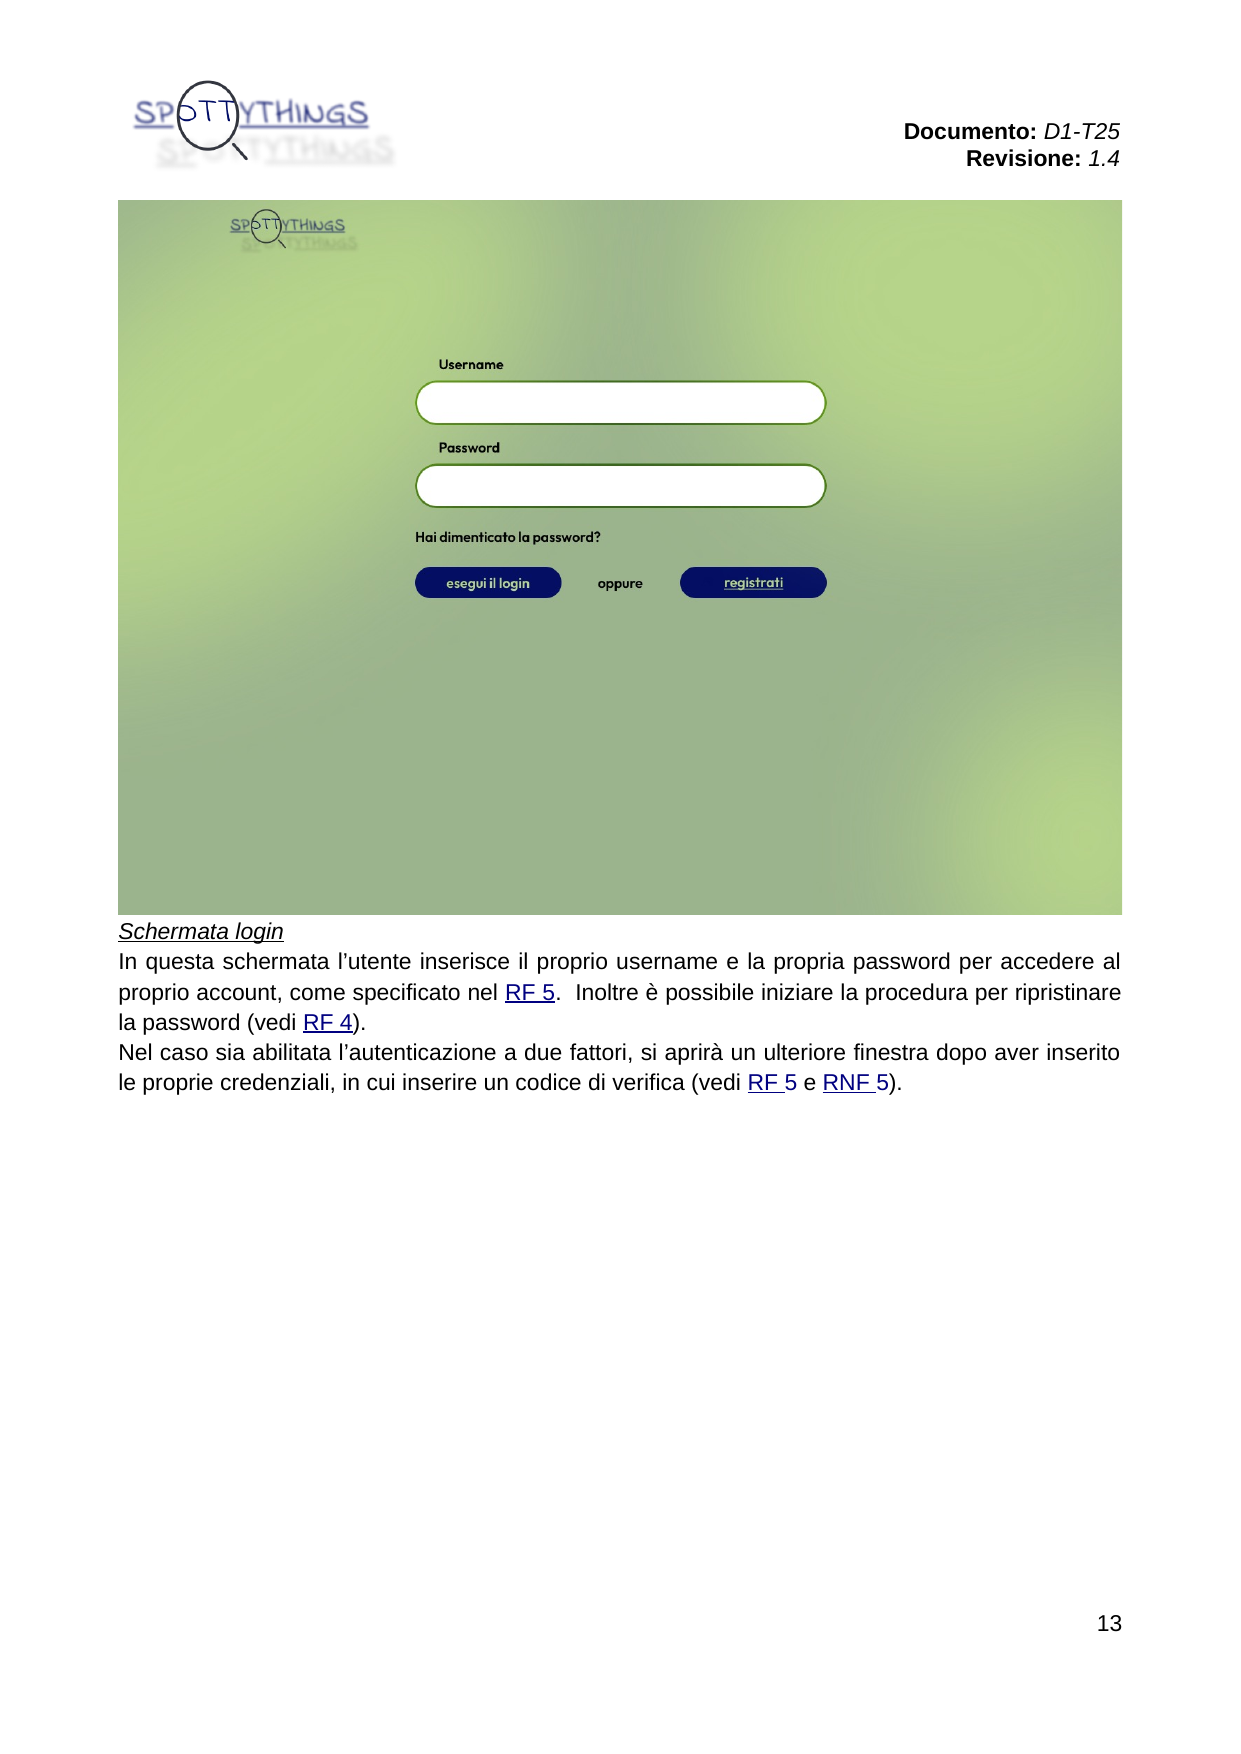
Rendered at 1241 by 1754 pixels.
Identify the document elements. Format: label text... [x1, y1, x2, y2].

text In questa schermata l’utente inserisce il proprio username e la propria password per accedere al proprio account, come specificato nel RF 5. Inoltre è possibile iniziare la procedura per ripristinare la password (vedi RF 4). [118, 948, 1122, 1035]
text Schermata login [118, 915, 1122, 944]
picture [123, 73, 399, 187]
picture [118, 200, 1123, 915]
text Nel caso sia abilitata l’autenticazione a due fattori, si aprirà un ulteriore finestra dopo aver inserito le proprie credenziali, in cui inserire un codice di verifica (vedi RF 5 e RNF 5). [118, 1039, 1122, 1095]
